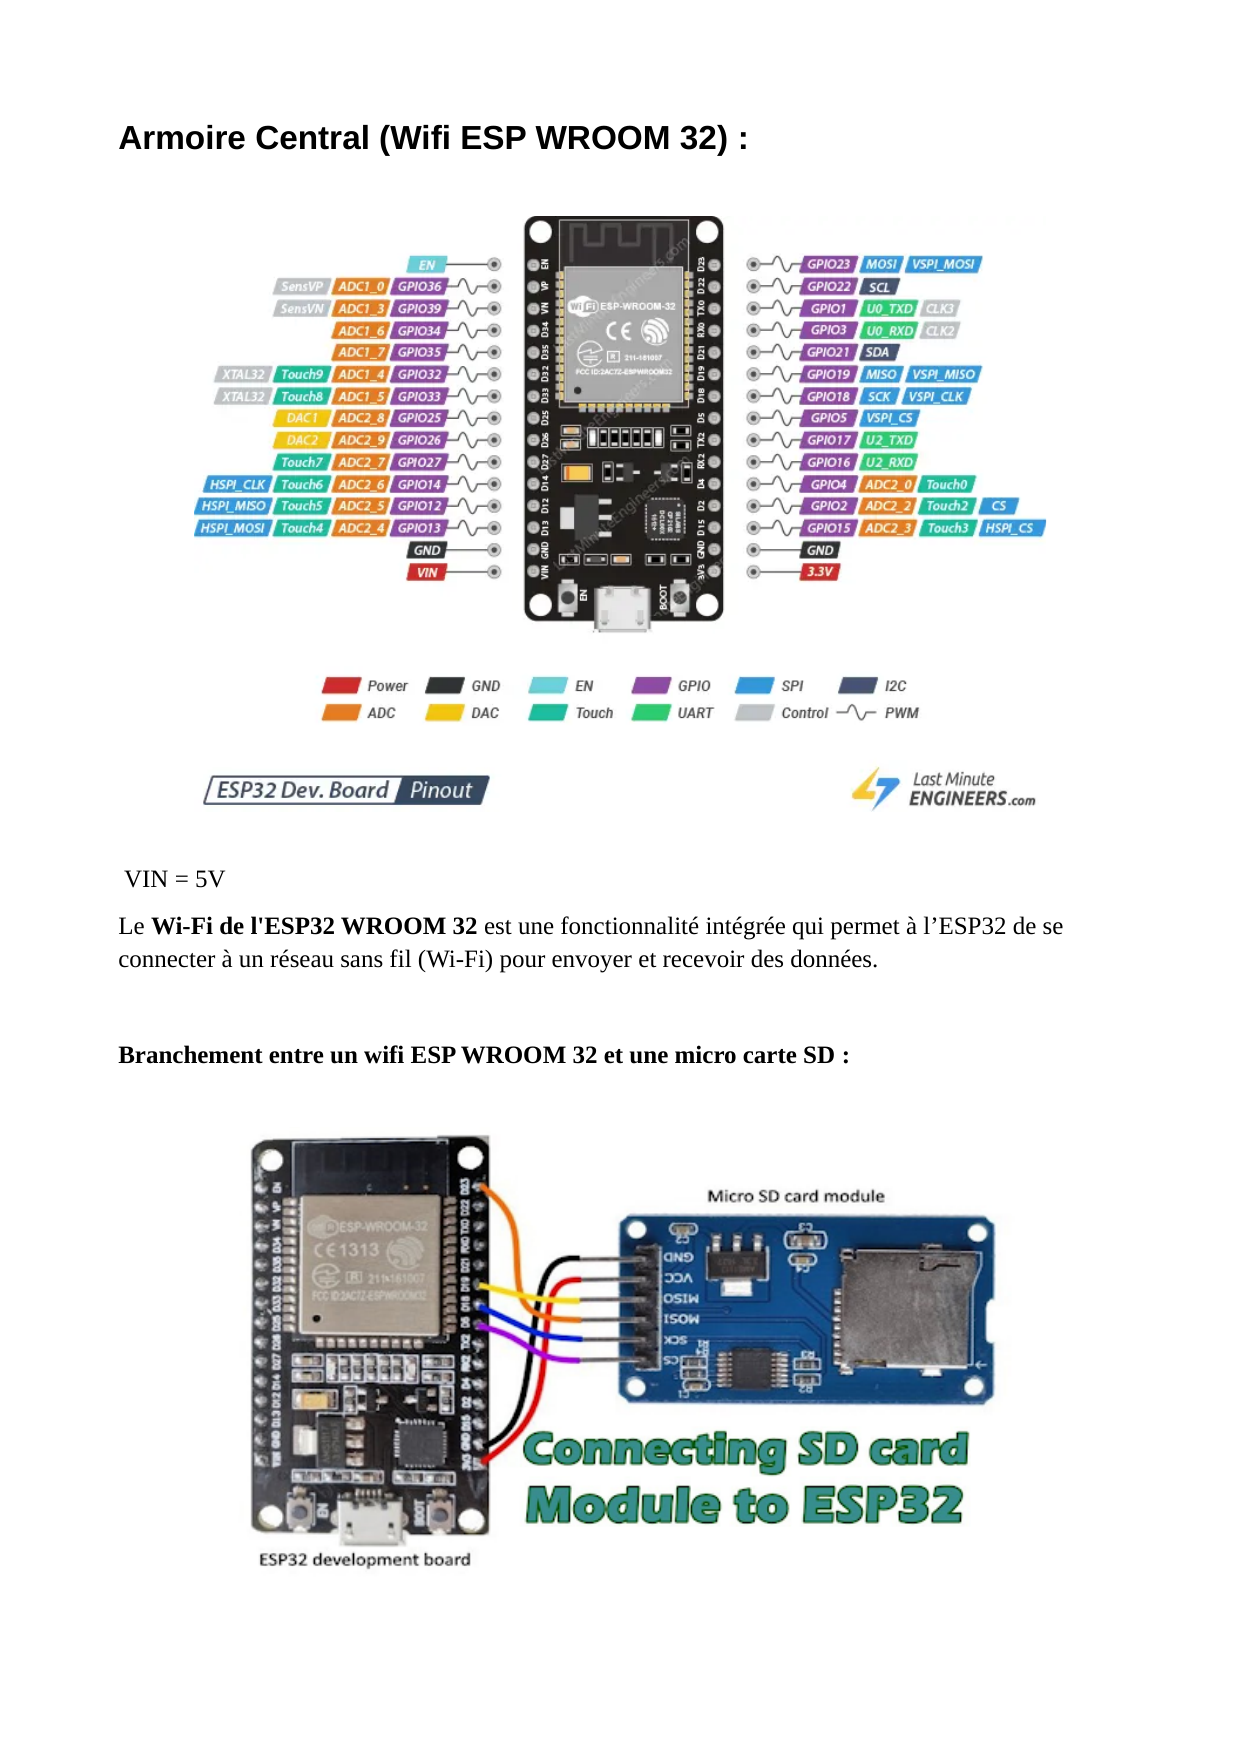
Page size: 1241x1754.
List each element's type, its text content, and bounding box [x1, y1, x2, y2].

subtitle Armoire Central (Wifi ESP WROOM 32) : [118, 118, 1122, 157]
text VIN = 5V [118, 864, 1122, 893]
picture [220, 1127, 1020, 1577]
text Le Wi-Fi de l'ESP32 WROOM 32 est une fonctionnalité intégrée qui permet à l’ESP32 de se connecter à un réseau sans fil (Wi-Fi) pour envoyer et recevoir des données. [118, 911, 1122, 973]
text Branchement entre un wifi ESP WROOM 32 et une micro carte SD : [118, 1040, 1122, 1068]
picture [194, 216, 1047, 812]
